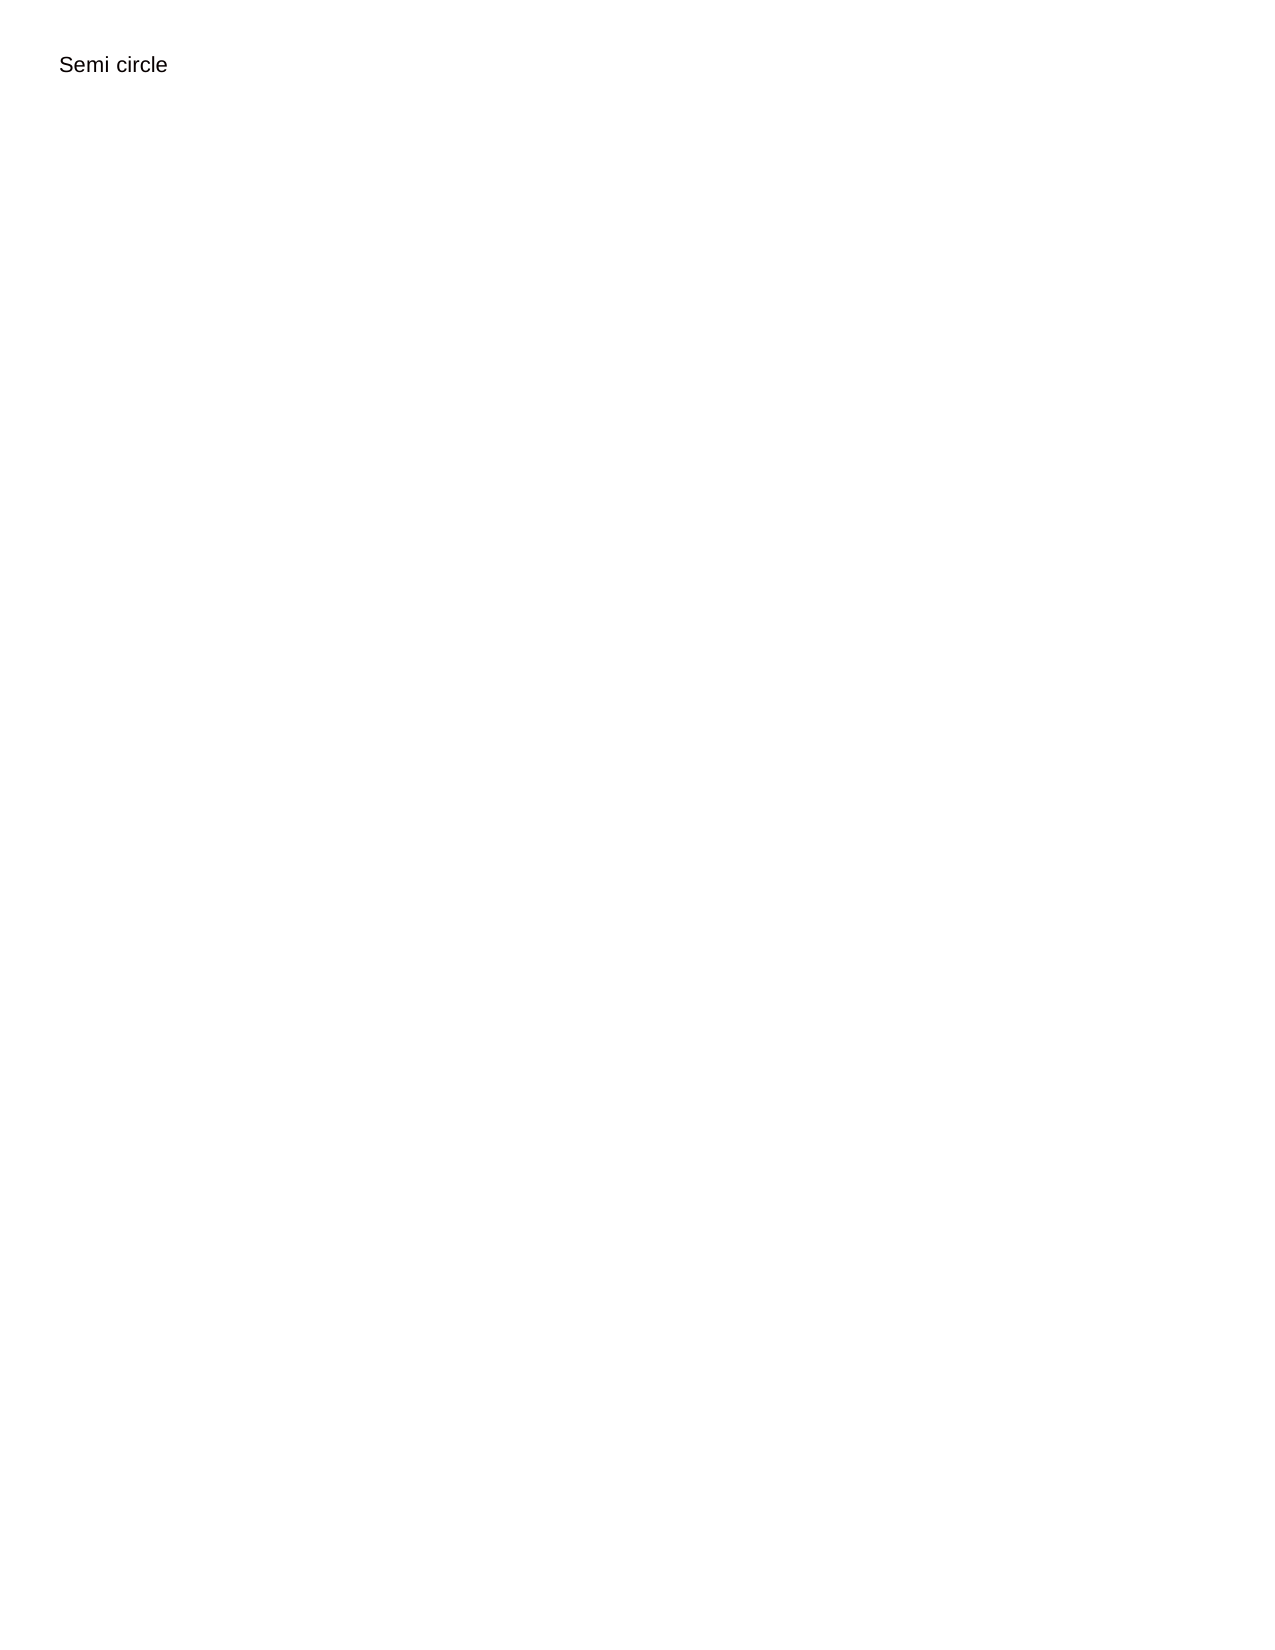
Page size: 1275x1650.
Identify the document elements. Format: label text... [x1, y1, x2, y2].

text Semi circle [59, 52, 1229, 77]
